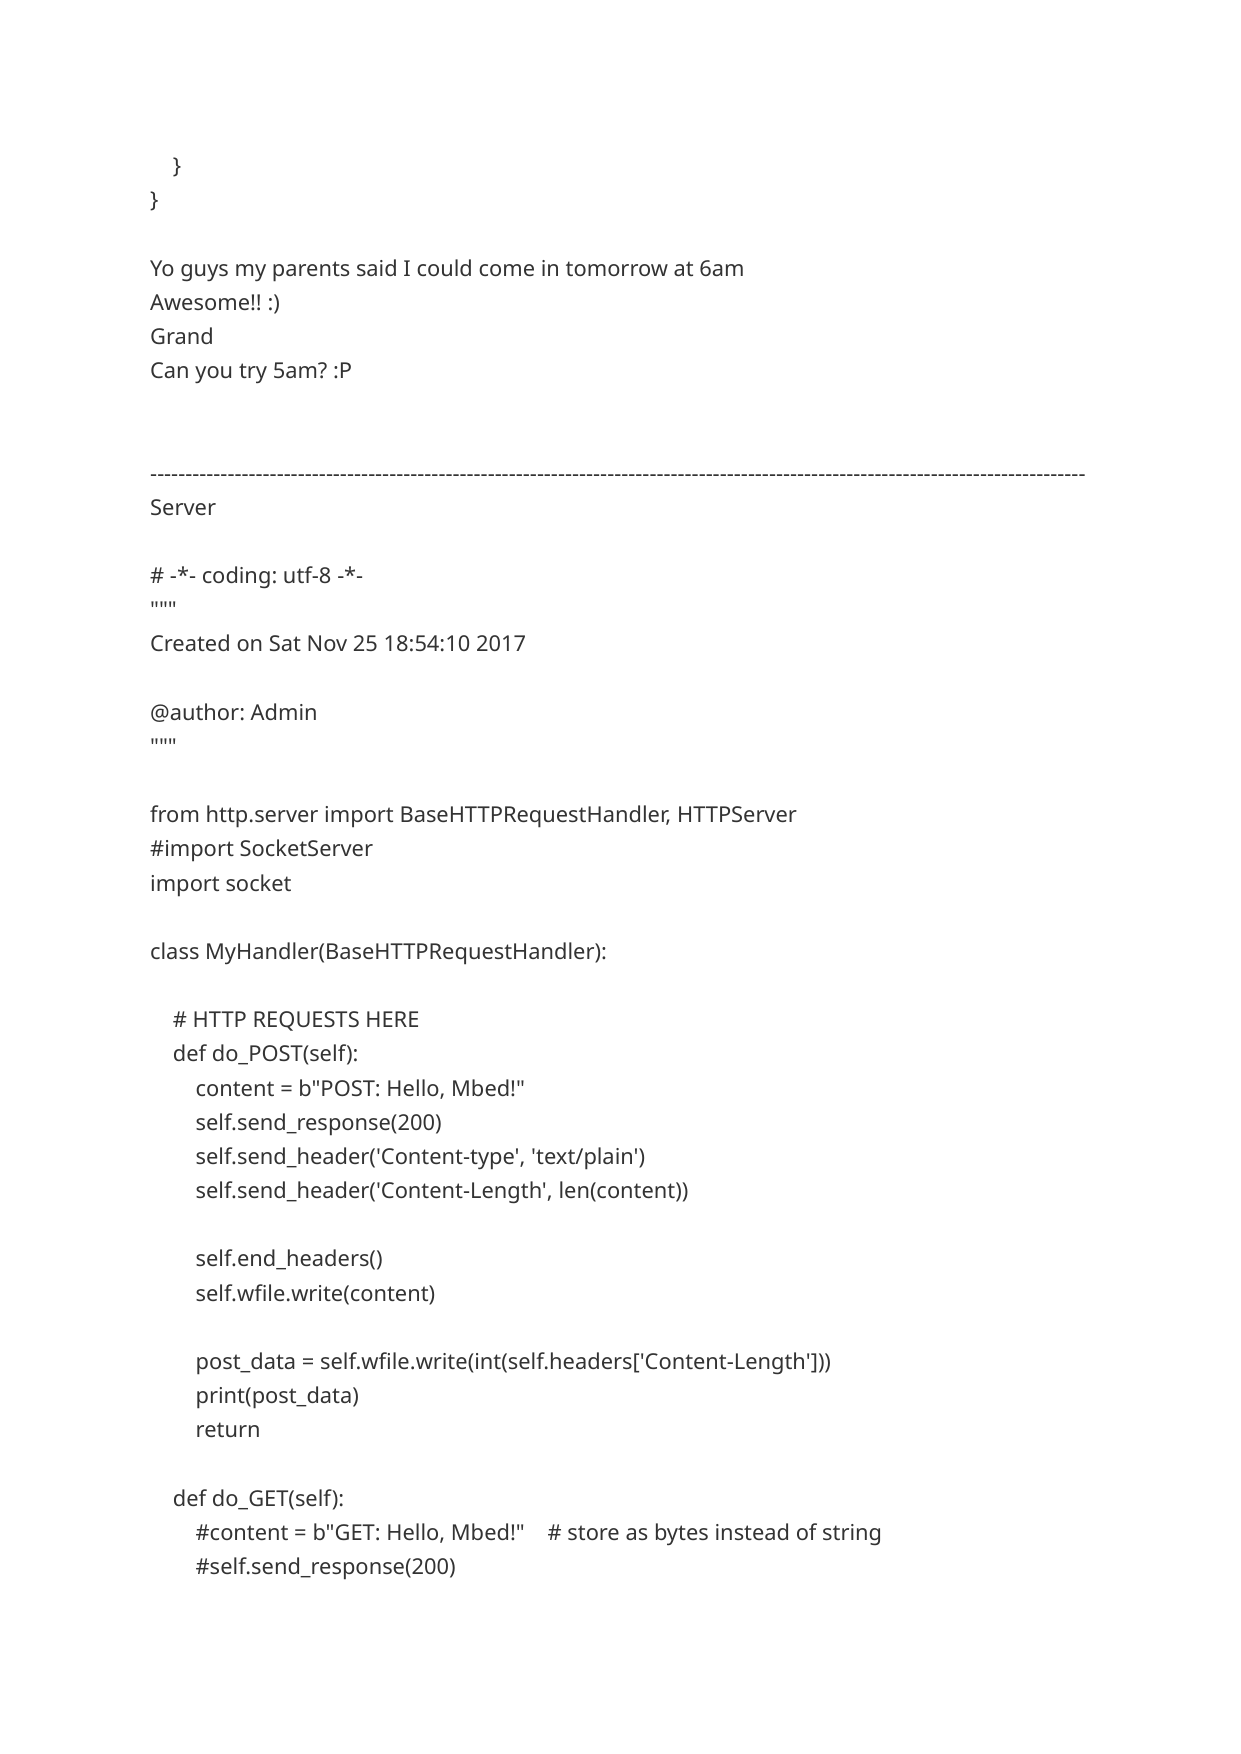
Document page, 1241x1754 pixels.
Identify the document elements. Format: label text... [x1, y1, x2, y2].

text self.send_header('Content-Length', len(content)) [150, 1175, 1090, 1205]
text #content = b"GET: Hello, Mbed!" # store as bytes instead of string [150, 1517, 1090, 1546]
text #import SocketServer [150, 833, 1090, 863]
text content = b"POST: Hello, Mbed!" [150, 1072, 1090, 1102]
text -------------------------------------------------------------------------------------------------------------------------------------Server [150, 457, 1090, 521]
text self.send_header('Content-type', 'text/plain') [150, 1141, 1090, 1171]
text self.wfile.write(content) [150, 1277, 1090, 1307]
text print(post_data) [150, 1380, 1090, 1410]
text class MyHandler(BaseHTTPRequestHandler): [150, 936, 1090, 966]
text # -*- coding: utf-8 -*- [150, 560, 1090, 590]
text Yo guys my parents said I could come in tomorrow at 6am [150, 252, 1090, 282]
text } [150, 150, 1090, 180]
text def do_POST(self): [150, 1038, 1090, 1068]
text return [150, 1414, 1090, 1444]
text import socket [150, 867, 1090, 897]
text #self.send_response(200) [150, 1551, 1090, 1581]
text self.send_response(200) [150, 1107, 1090, 1136]
text Grand [150, 321, 1090, 351]
text post_data = self.wfile.write(int(self.headers['Content-Length'])) [150, 1346, 1090, 1376]
text } [150, 184, 1090, 214]
text @author: Admin [150, 697, 1090, 726]
text self.end_headers() [150, 1243, 1090, 1273]
text Awesome!! :) [150, 287, 1090, 316]
text """ [150, 594, 1090, 624]
text """ [150, 731, 1090, 761]
text from http.server import BaseHTTPRequestHandler, HTTPServer [150, 799, 1090, 829]
text def do_GET(self): [150, 1482, 1090, 1512]
text # HTTP REQUESTS HERE [150, 1004, 1090, 1034]
text Can you try 5am? :P [150, 355, 1090, 385]
text Created on Sat Nov 25 18:54:10 2017 [150, 628, 1090, 658]
